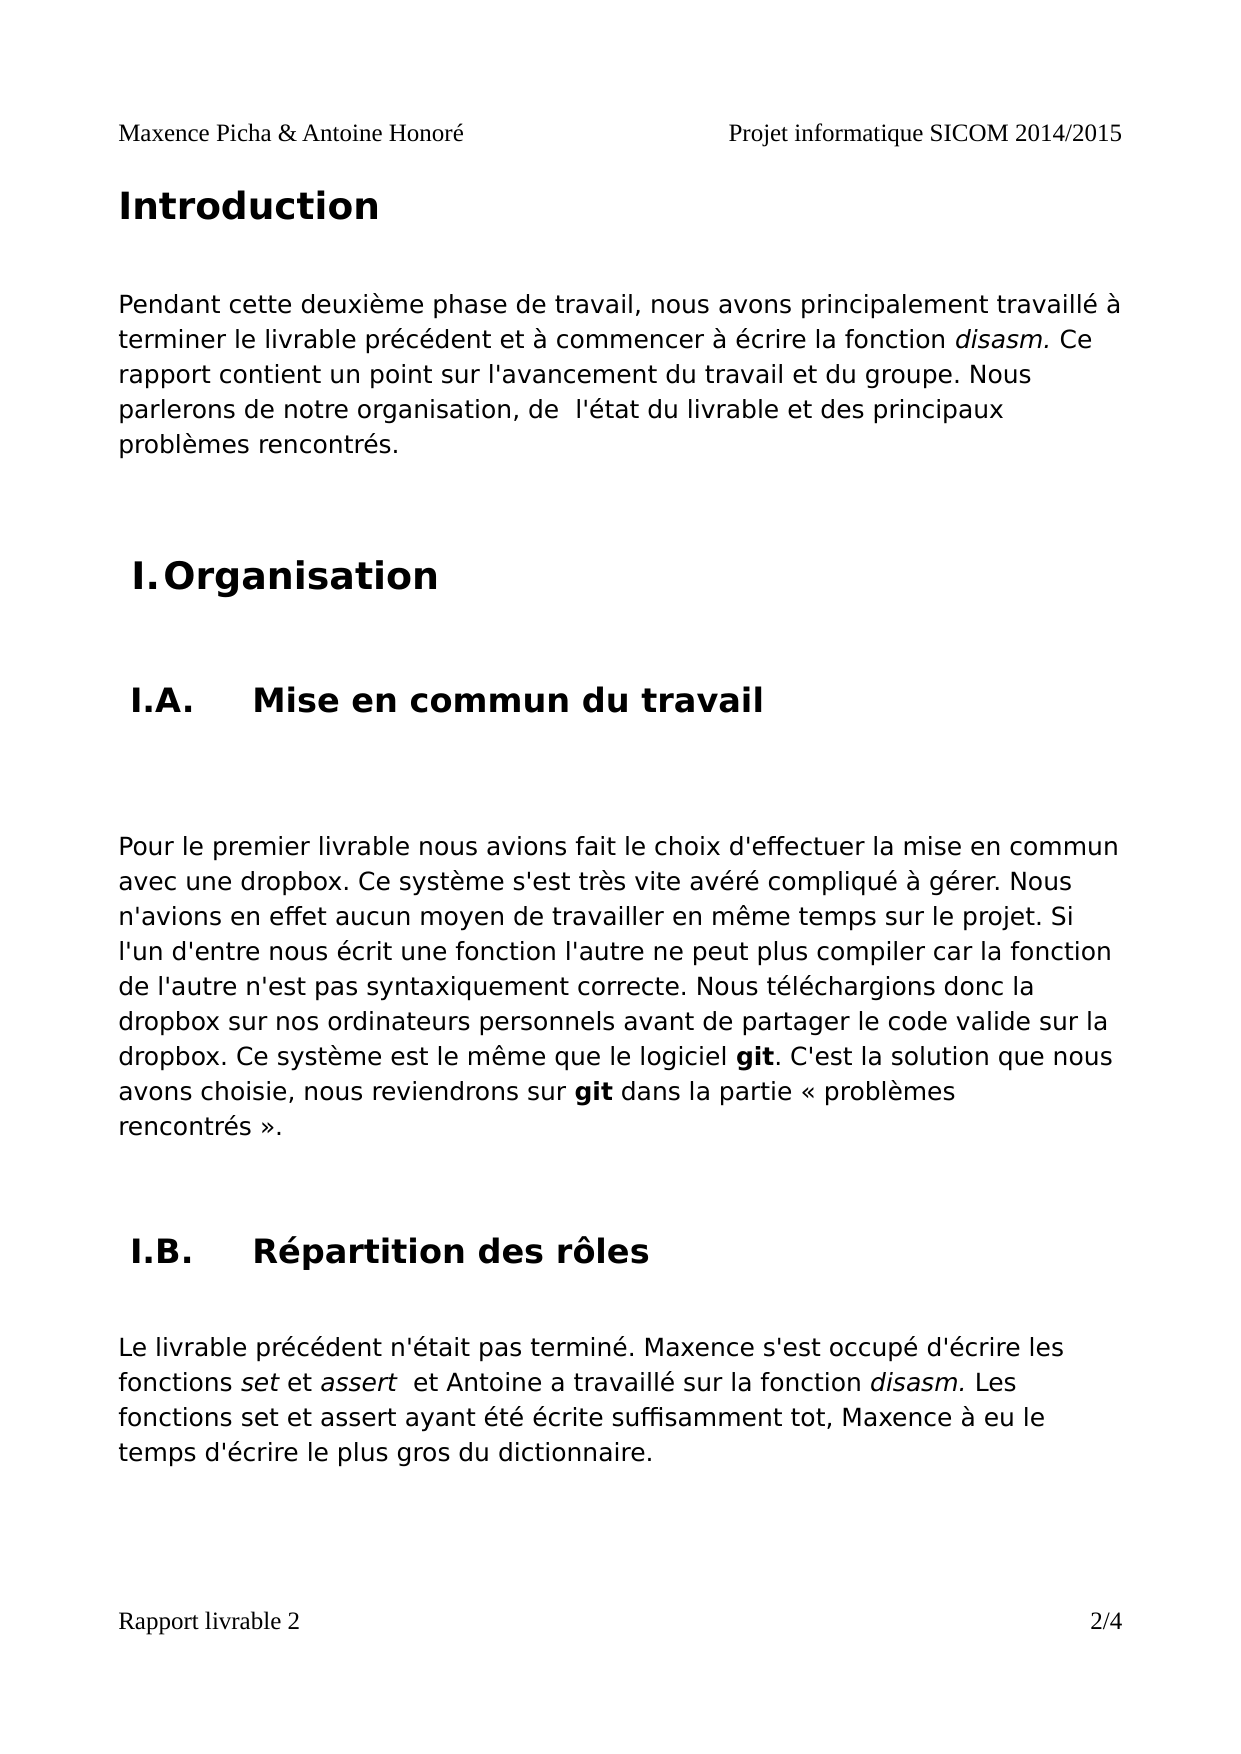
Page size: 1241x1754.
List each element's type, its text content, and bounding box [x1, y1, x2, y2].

subtitle Introduction [118, 184, 1122, 228]
text Le livrable précédent n'était pas terminé. Maxence s'est occupé d'écrire les fonctions set et assert et Antoine a travaillé sur la fonction disasm. Les fonctions set et assert ayant été écrite suffisamment tot, Maxence à eu le temps d'écrire le plus gros du dictionnaire. [118, 1333, 1122, 1467]
subtitle Mise en commun du travail [118, 681, 1122, 720]
text Pour le premier livrable nous avions fait le choix d'effectuer la mise en commun avec une dropbox. Ce système s'est très vite avéré compliqué à gérer. Nous n'avions en effet aucun moyen de travailler en même temps sur le projet. Si l'un d'entre nous écrit une fonction l'autre ne peut plus compiler car la fonction de l'autre n'est pas syntaxiquement correcte. Nous téléchargions donc la dropbox sur nos ordinateurs personnels avant de partager le code valide sur la dropbox. Ce système est le même que le logiciel git. C'est la solution que nous avons choisie, nous reviendrons sur git dans la partie « problèmes rencontrés ». [118, 832, 1122, 1141]
text Pendant cette deuxième phase de travail, nous avons principalement travaillé à terminer le livrable précédent et à commencer à écrire la fonction disasm. Ce rapport contient un point sur l'avancement du travail et du groupe. Nous parlerons de notre organisation, de l'état du livrable et des principaux problèmes rencontrés. [118, 290, 1122, 459]
subtitle Répartition des rôles [118, 1232, 1122, 1271]
subtitle Organisation [118, 554, 1122, 598]
